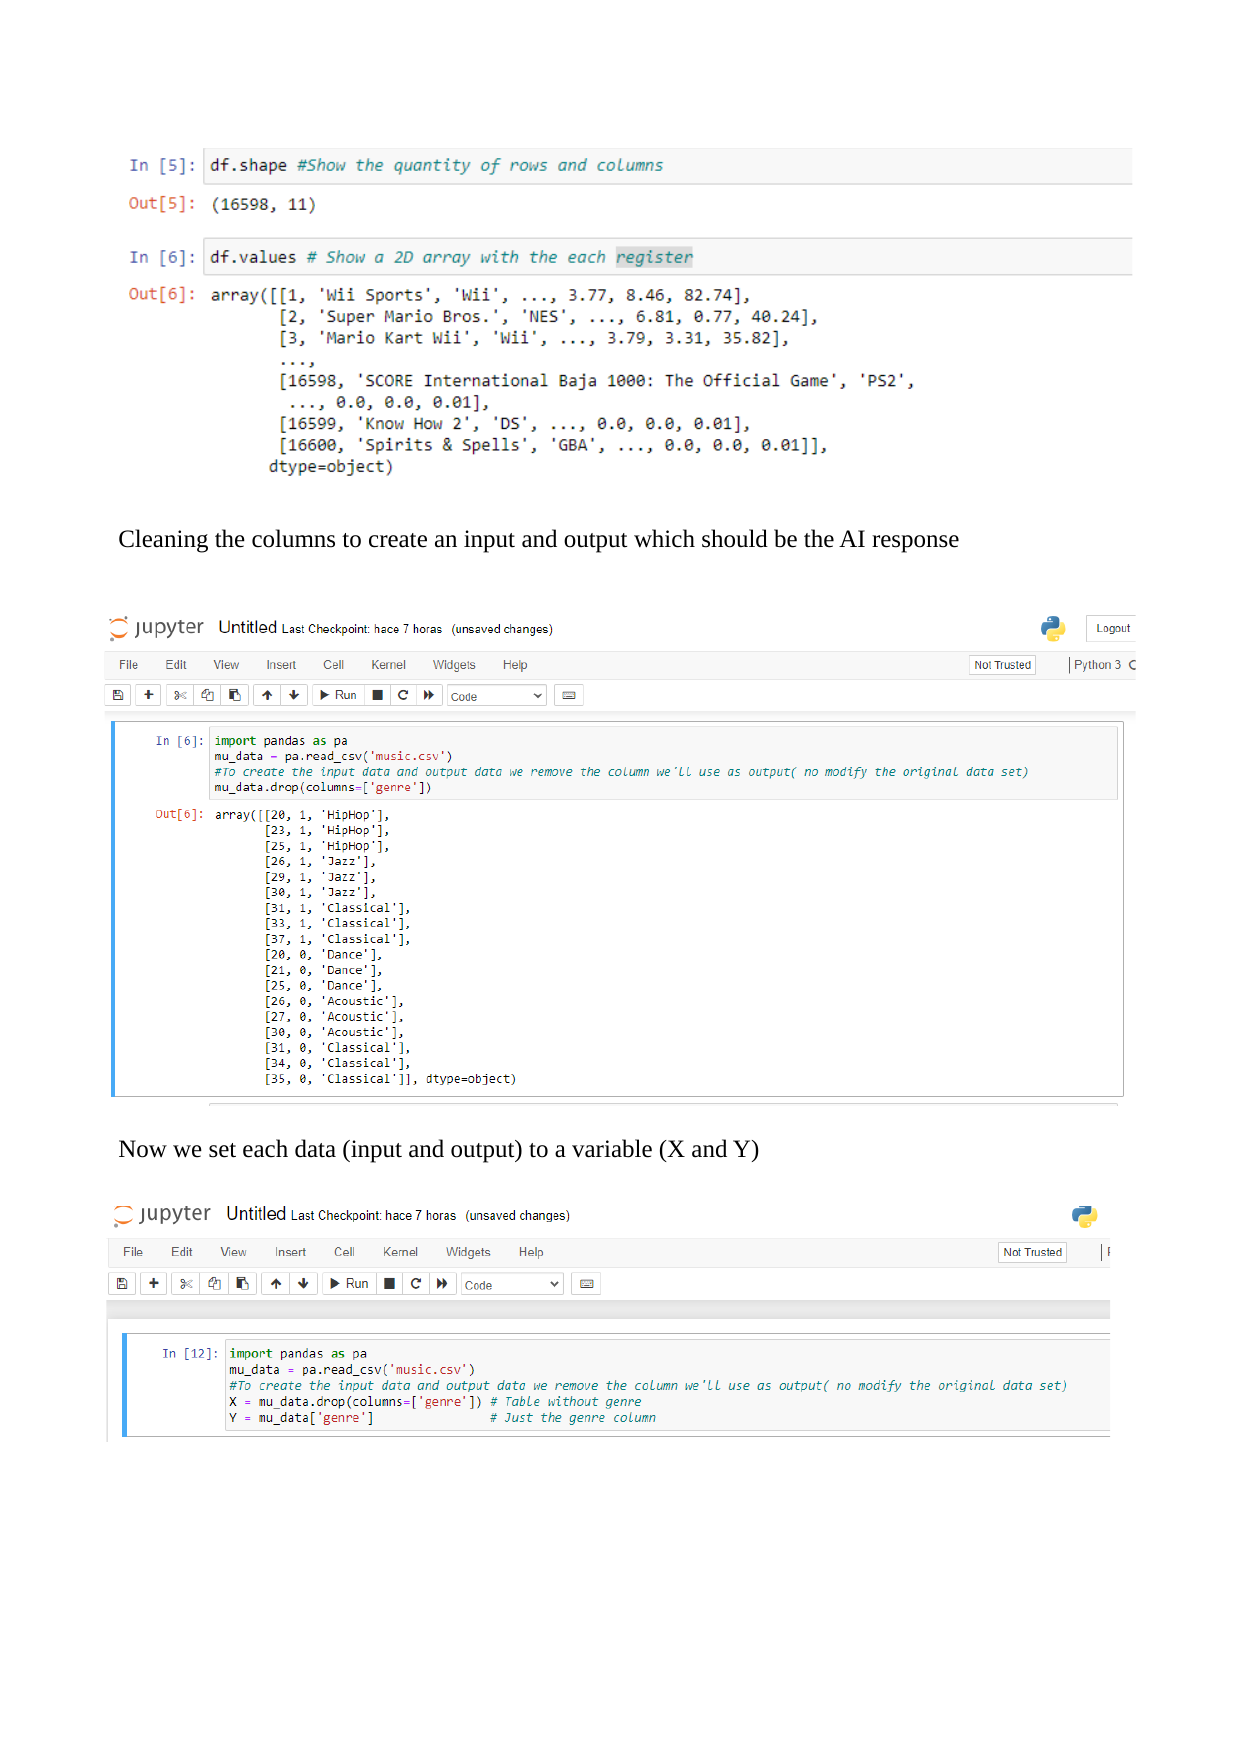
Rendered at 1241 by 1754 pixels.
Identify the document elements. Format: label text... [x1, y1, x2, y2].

picture [106, 1206, 1111, 1442]
picture [128, 148, 1133, 496]
text Now we set each data (input and output) to a variable (X and Y) [118, 1134, 1122, 1163]
text Cleaning the columns to create an input and output which should be the AI response [118, 524, 1122, 553]
picture [104, 610, 1136, 1106]
